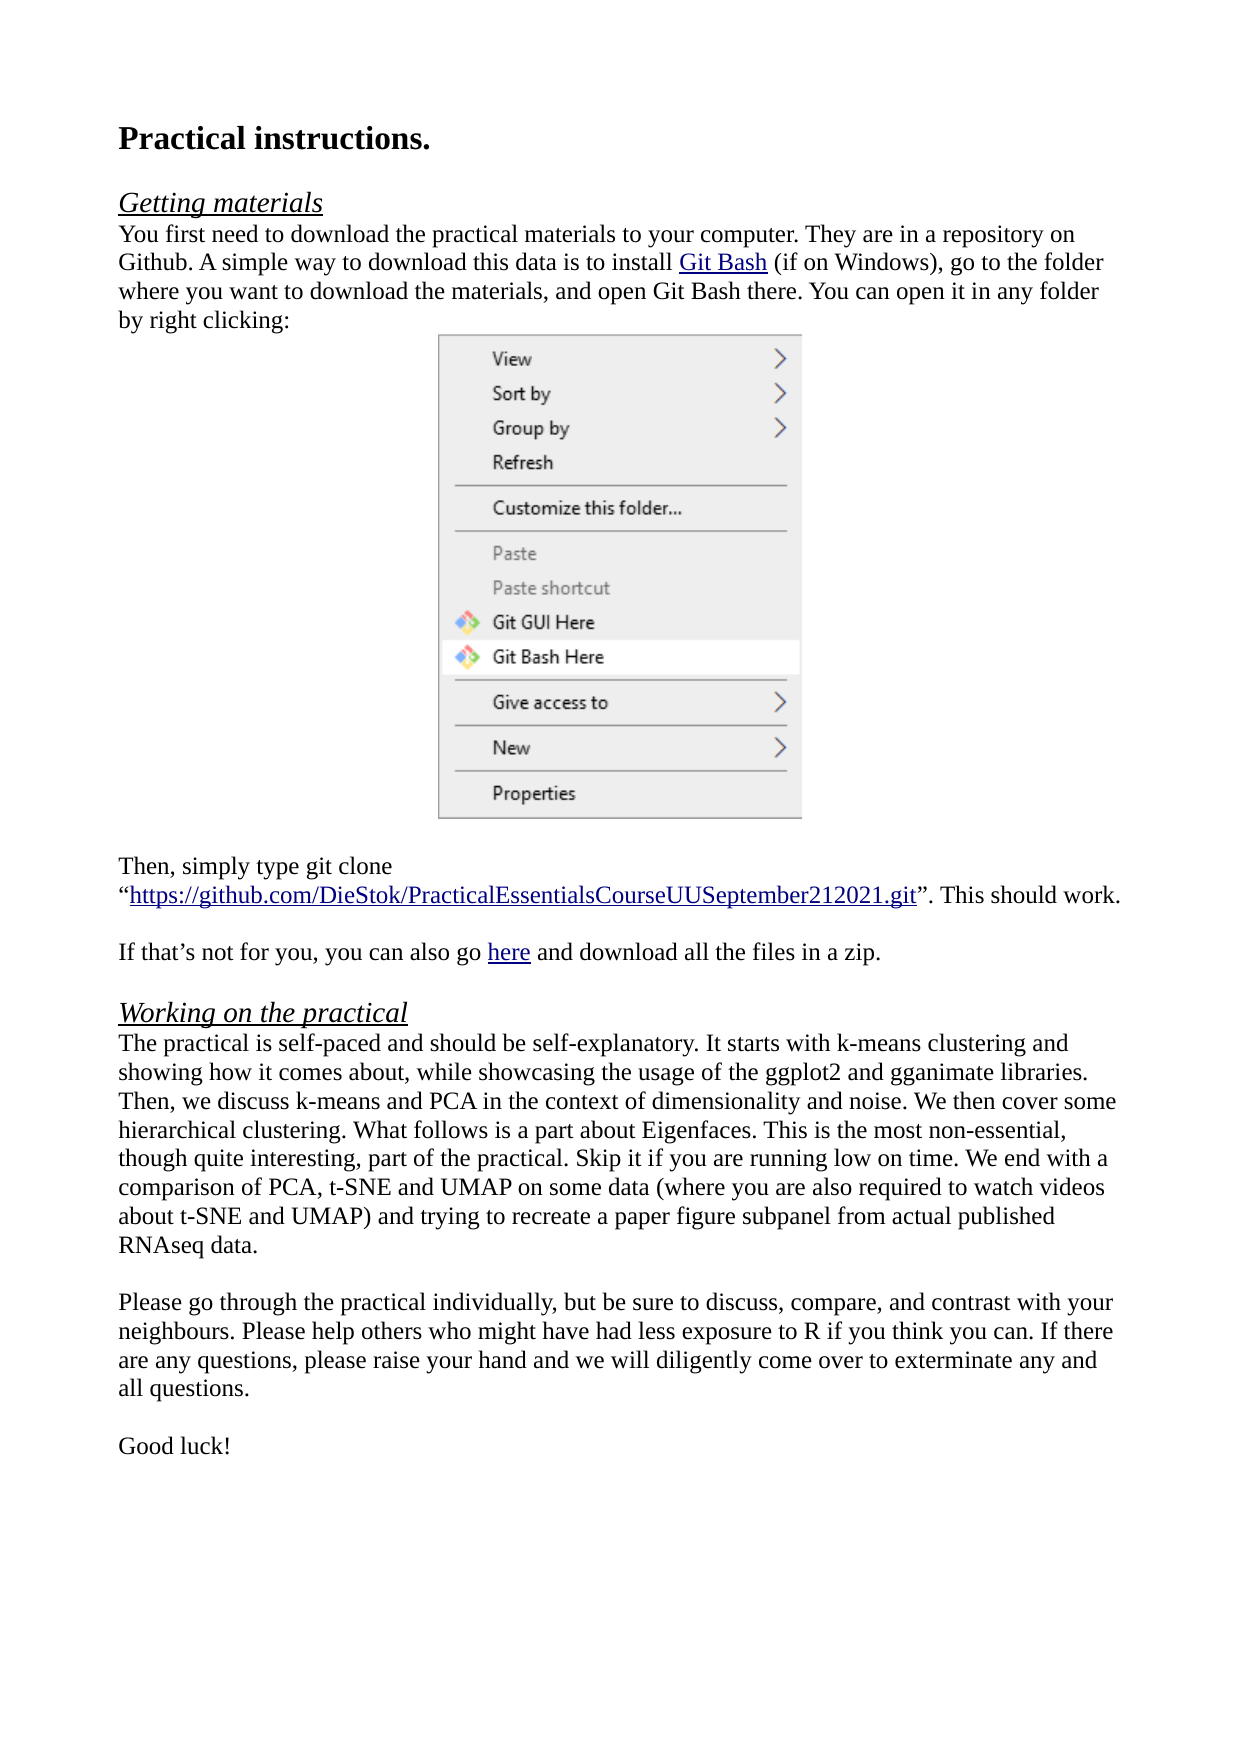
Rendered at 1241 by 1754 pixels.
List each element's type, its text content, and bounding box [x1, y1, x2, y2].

picture [438, 333, 803, 819]
text Practical instructions. [118, 118, 1122, 156]
text Working on the practical [118, 995, 1122, 1028]
text Getting materials [118, 185, 1122, 219]
text Then, simply type git clone “https://github.com/DieStok/PracticalEssentialsCourseUUSeptember212021.git”. This should work. [118, 851, 1122, 909]
text You first need to download the practical materials to your computer. They are in a repository on Github. A simple way to download this data is to install Git Bash (if on Windows), go to the folder where you want to download the materials, and open Git Bash there. You can open it in any folder by right clicking: [118, 219, 1122, 334]
text Please go through the practical individually, but be sure to discuss, compare, and contrast with your neighbours. Please help others who might have had less exposure to R if you think you can. If there are any questions, please raise your hand and we will diligently come over to exterminate any and all questions. [118, 1287, 1122, 1402]
text Good luck! [118, 1431, 1122, 1460]
text If that’s not for you, you can also go here and download all the files in a zip. [118, 937, 1122, 966]
text The practical is self-paced and should be self-explanatory. It starts with k-means clustering and showing how it comes about, while showcasing the usage of the ggplot2 and gganimate libraries. Then, we discuss k-means and PCA in the context of dimensionality and noise. We then cover some hierarchical clustering. What follows is a part about Eigenfaces. This is the most non-essential, though quite interesting, part of the practical. Skip it if you are running low on time. We end with a comparison of PCA, t-SNE and UMAP on some data (where you are also required to watch videos about t-SNE and UMAP) and trying to recreate a paper figure subpanel from actual published RNAseq data. [118, 1028, 1122, 1258]
